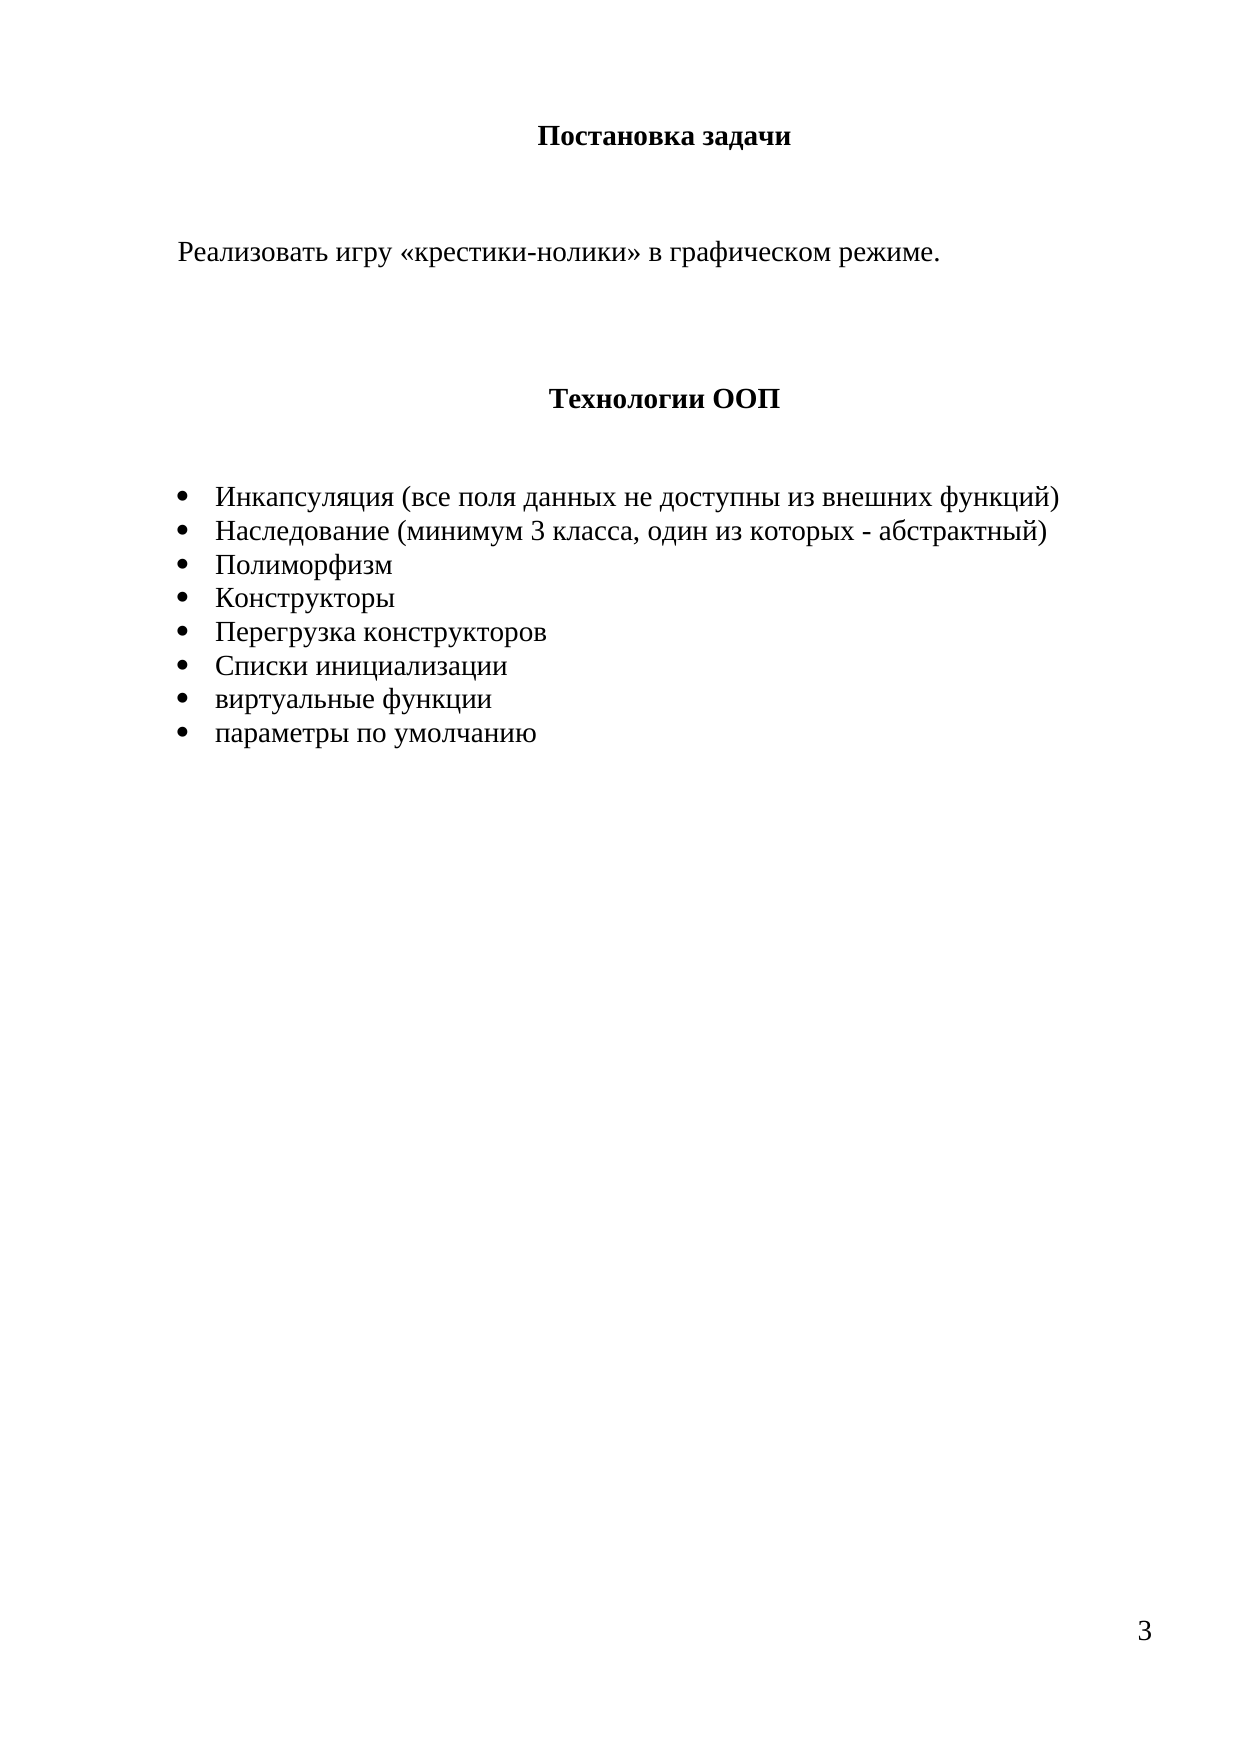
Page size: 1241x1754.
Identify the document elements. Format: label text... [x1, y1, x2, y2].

list Перегрузка конструкторов [177, 614, 1152, 648]
text Реализовать игру «крестики-нолики» в графическом режиме. [177, 157, 1152, 267]
list Конструкторы [177, 581, 1152, 614]
list Полиморфизм [177, 547, 1152, 581]
list виртуальные функции [177, 681, 1152, 715]
list параметры по умолчанию [177, 715, 1152, 749]
list Наследование (минимум 3 класса, один из которых - абстрактный) [177, 513, 1152, 547]
list Списки инициализации [177, 648, 1152, 681]
subtitle Постановка задачи [177, 118, 1152, 152]
subtitle Технологии ООП [177, 382, 1152, 415]
list Инкапсуляция (все поля данных не доступны из внешних функций) [177, 479, 1152, 513]
